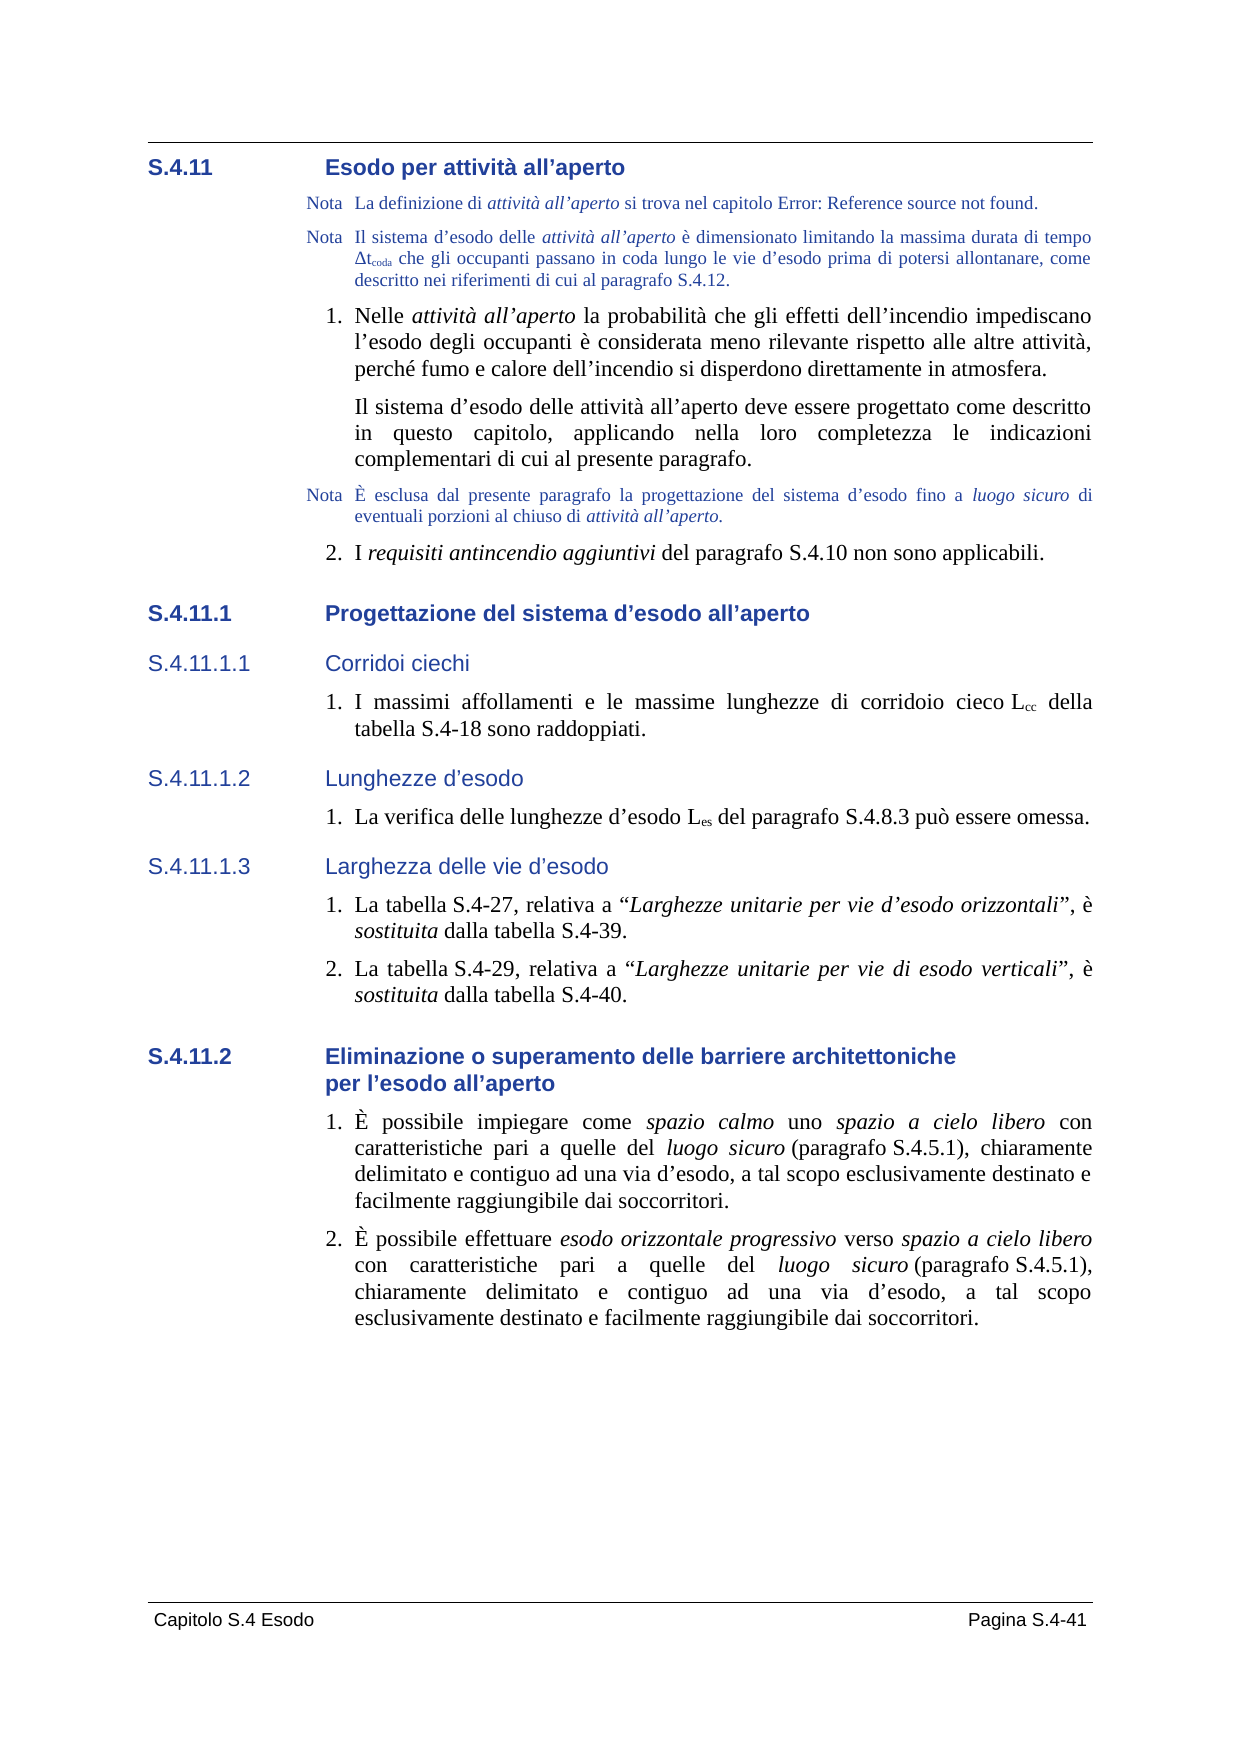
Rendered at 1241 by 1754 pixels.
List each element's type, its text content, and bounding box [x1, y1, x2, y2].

list Nelle attività all’aperto la probabilità che gli effetti dell’incendio impediscano l’esodo degli occupanti è considerata meno rilevante rispetto alle altre attività, perché fumo e calore dell’incendio si disperdono direttamente in atmosfera. [342, 302, 1093, 381]
subtitle Lunghezze d’esodo [148, 764, 1093, 791]
list La tabella S.4-29, relativa a “Larghezze unitarie per vie di esodo verticali”, è sostituita dalla tabella S.4-40. [342, 955, 1093, 1008]
subtitle Progettazione del sistema d’esodo all’aperto [148, 600, 1093, 627]
list È esclusa dal presente paragrafo la progettazione del sistema d’esodo fino a luogo sicuro di eventuali porzioni al chiuso di attività all’aperto. [342, 484, 1093, 527]
list È possibile impiegare come spazio calmo uno spazio a cielo libero con caratteristiche pari a quelle del luogo sicuro (paragrafo S.4.5.1), chiaramente delimitato e contiguo ad una via d’esodo, a tal scopo esclusivamente destinato e facilmente raggiungibile dai soccorritori. [342, 1108, 1093, 1213]
list Il sistema d’esodo delle attività all’aperto è dimensionato limitando la massima durata di tempo Δtcoda che gli occupanti passano in coda lungo le vie d’esodo prima di potersi allontanare, come descritto nei riferimenti di cui al paragrafo S.4.12. [342, 226, 1093, 290]
subtitle Eliminazione o superamento delle barriere architettoniche per l’esodo all’aperto [148, 1043, 1093, 1096]
list I massimi affollamenti e le massime lunghezze di corridoio cieco Lcc della tabella S.4-18 sono raddoppiati. [342, 688, 1093, 741]
list La definizione di attività all’aperto si trova nel capitolo Error: Reference source not found. [342, 192, 1093, 214]
list La verifica delle lunghezze d’esodo Les del paragrafo S.4.8.3 può essere omessa. [342, 803, 1093, 829]
list La tabella S.4-27, relativa a “Larghezze unitarie per vie d’esodo orizzontali”, è sostituita dalla tabella S.4-39. [342, 891, 1093, 943]
subtitle Esodo per attività all’aperto [148, 143, 1093, 180]
list È possibile effettuare esodo orizzontale progressivo verso spazio a cielo libero con caratteristiche pari a quelle del luogo sicuro (paragrafo S.4.5.1), chiaramente delimitato e contiguo ad una via d’esodo, a tal scopo esclusivamente destinato e facilmente raggiungibile dai soccorritori. [342, 1225, 1093, 1330]
list Il sistema d’esodo delle attività all’aperto deve essere progettato come descritto in questo capitolo, applicando nella loro completezza le indicazioni complementari di cui al presente paragrafo. [342, 393, 1093, 472]
subtitle Larghezza delle vie d’esodo [148, 853, 1093, 879]
list I requisiti antincendio aggiuntivi del paragrafo S.4.10 non sono applicabili. [342, 538, 1093, 565]
subtitle Corridoi ciechi [148, 650, 1093, 677]
